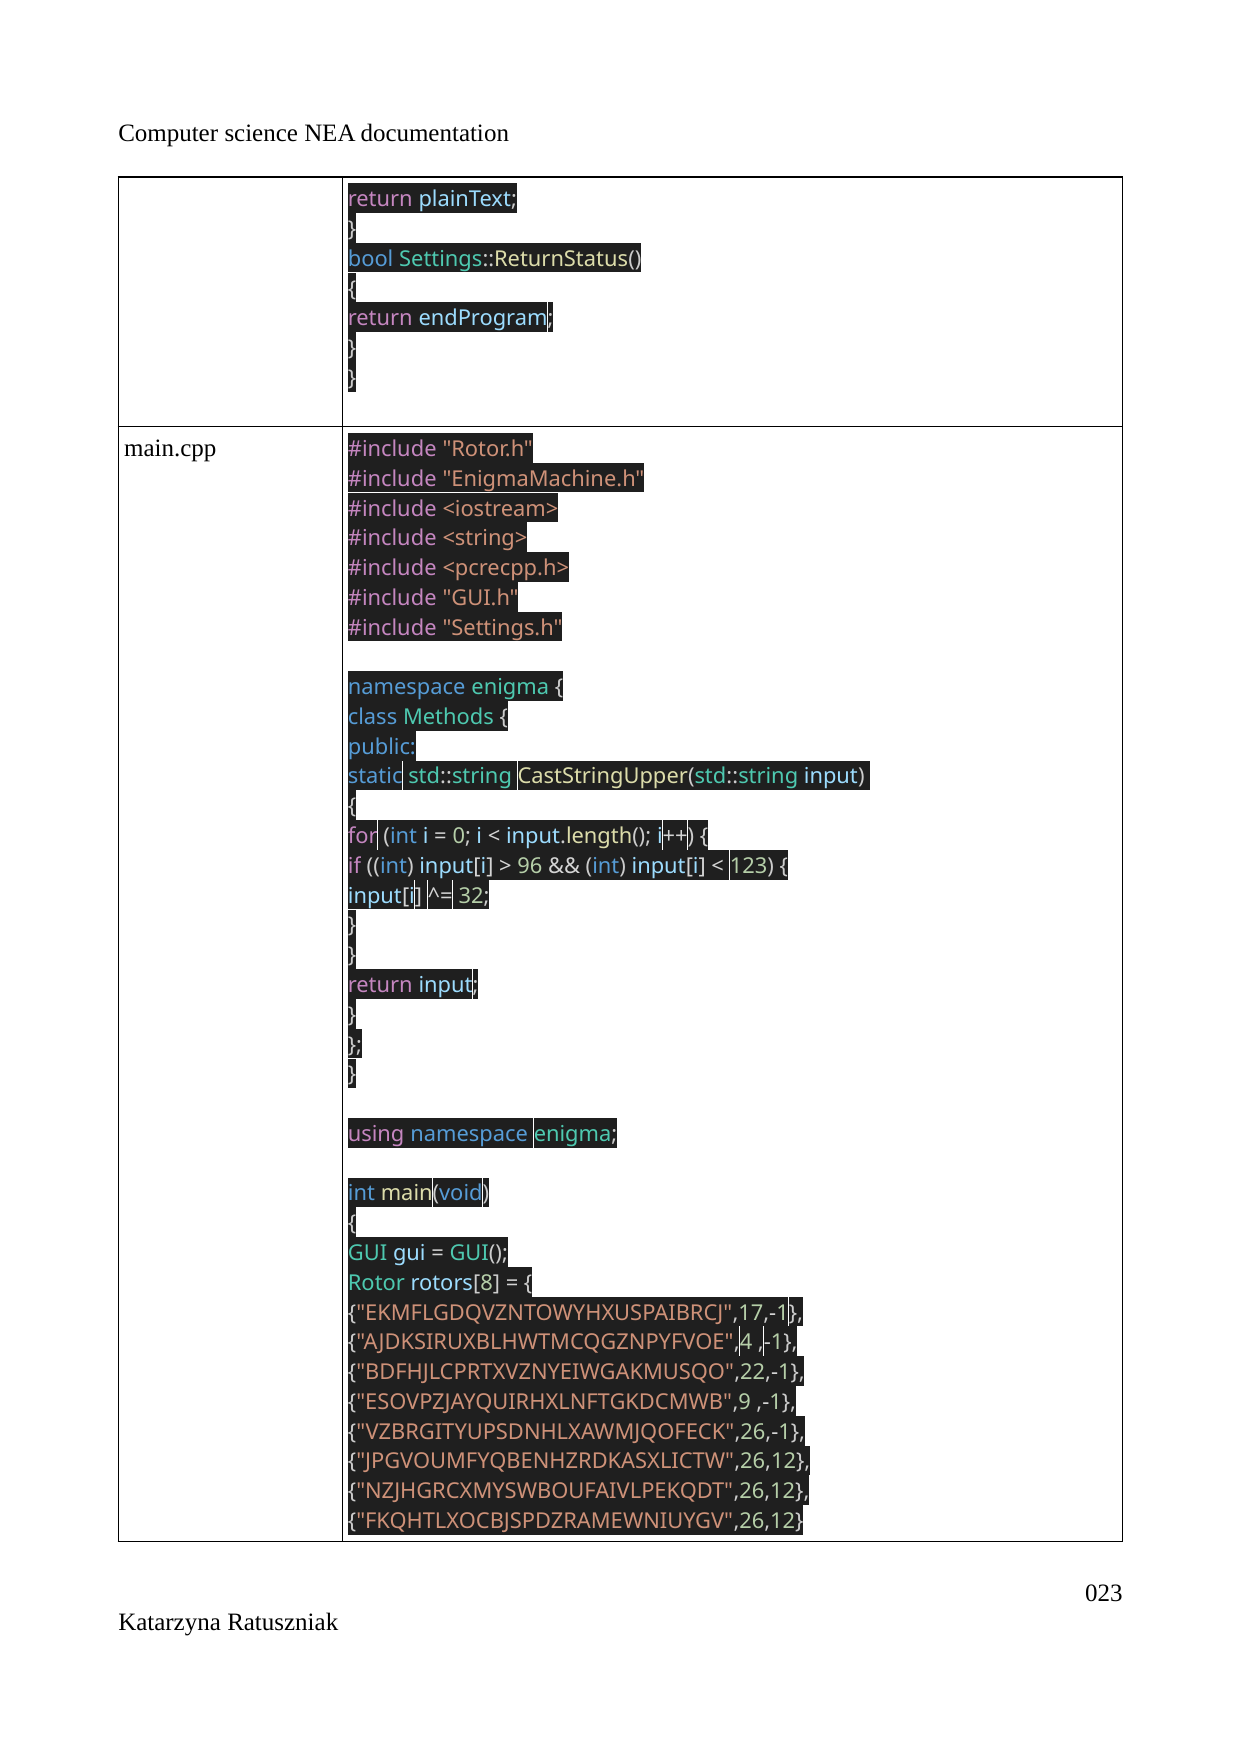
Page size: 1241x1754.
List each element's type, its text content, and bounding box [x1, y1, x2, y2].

table_cell return plainText; } bool Settings::ReturnStatus() { return endProgram; } } [343, 178, 1122, 426]
table_cell main.cpp [119, 427, 342, 1541]
table_cell #include "Rotor.h" #include "EnigmaMachine.h" #include <iostream> #include <string> #include <pcrecpp.h> #include "GUI.h" #include "Settings.h" namespace enigma { class Methods { public: static std::string CastStringUpper(std::string input) { for (int i = 0; i < input.length(); i++) { if ((int) input[i] > 96 && (int) input[i] < 123) { input[i] ^= 32; } } return input; } }; } using namespace enigma; int main(void) { GUI gui = GUI(); Rotor rotors[8] = { {"EKMFLGDQVZNTOWYHXUSPAIBRCJ",17,-1}, {"AJDKSIRUXBLHWTMCQGZNPYFVOE",4 ,-1}, {"BDFHJLCPRTXVZNYEIWGAKMUSQO",22,-1}, {"ESOVPZJAYQUIRHXLNFTGKDCMWB",9 ,-1}, {"VZBRGITYUPSDNHLXAWMJQOFECK",26,-1}, {"JPGVOUMFYQBENHZRDKASXLICTW",26,12}, {"NZJHGRCXMYSWBOUFAIVLPEKQDT",26,12}, {"FKQHTLXOCBJSPDZRAMEWNIUYGV",26,12} [343, 427, 1122, 1541]
table_cell [119, 178, 342, 426]
